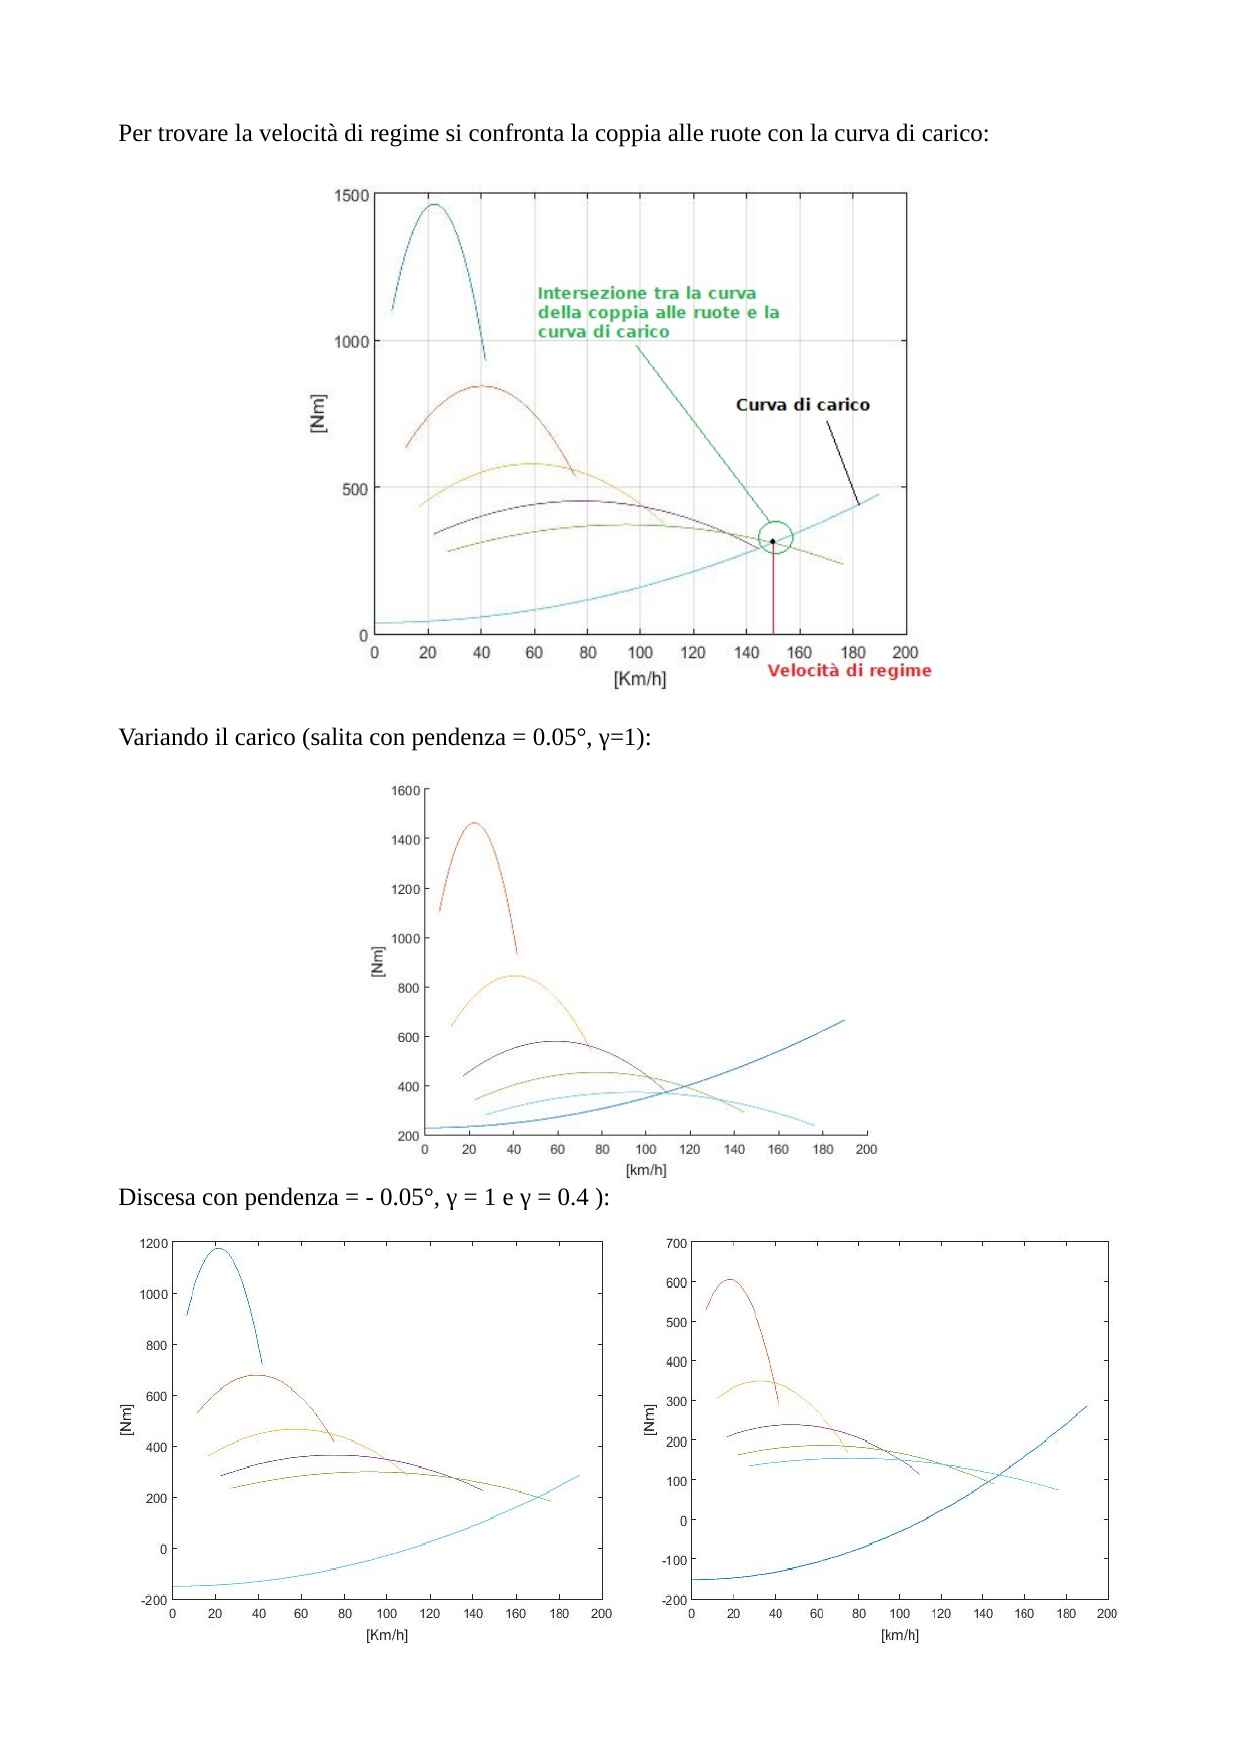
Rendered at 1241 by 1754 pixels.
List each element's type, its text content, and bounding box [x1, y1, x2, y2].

text Per trovare la velocità di regime si confronta la coppia alle ruote con la curva di carico: [118, 118, 1122, 147]
text Discesa con pendenza = - 0.05°, γ = 1 e γ = 0.4 ): [118, 1182, 1122, 1210]
text Variando il carico (salita con pendenza = 0.05°, γ=1): [118, 722, 1122, 751]
picture [100, 1210, 1158, 1647]
picture [351, 758, 921, 1181]
picture [286, 155, 971, 693]
